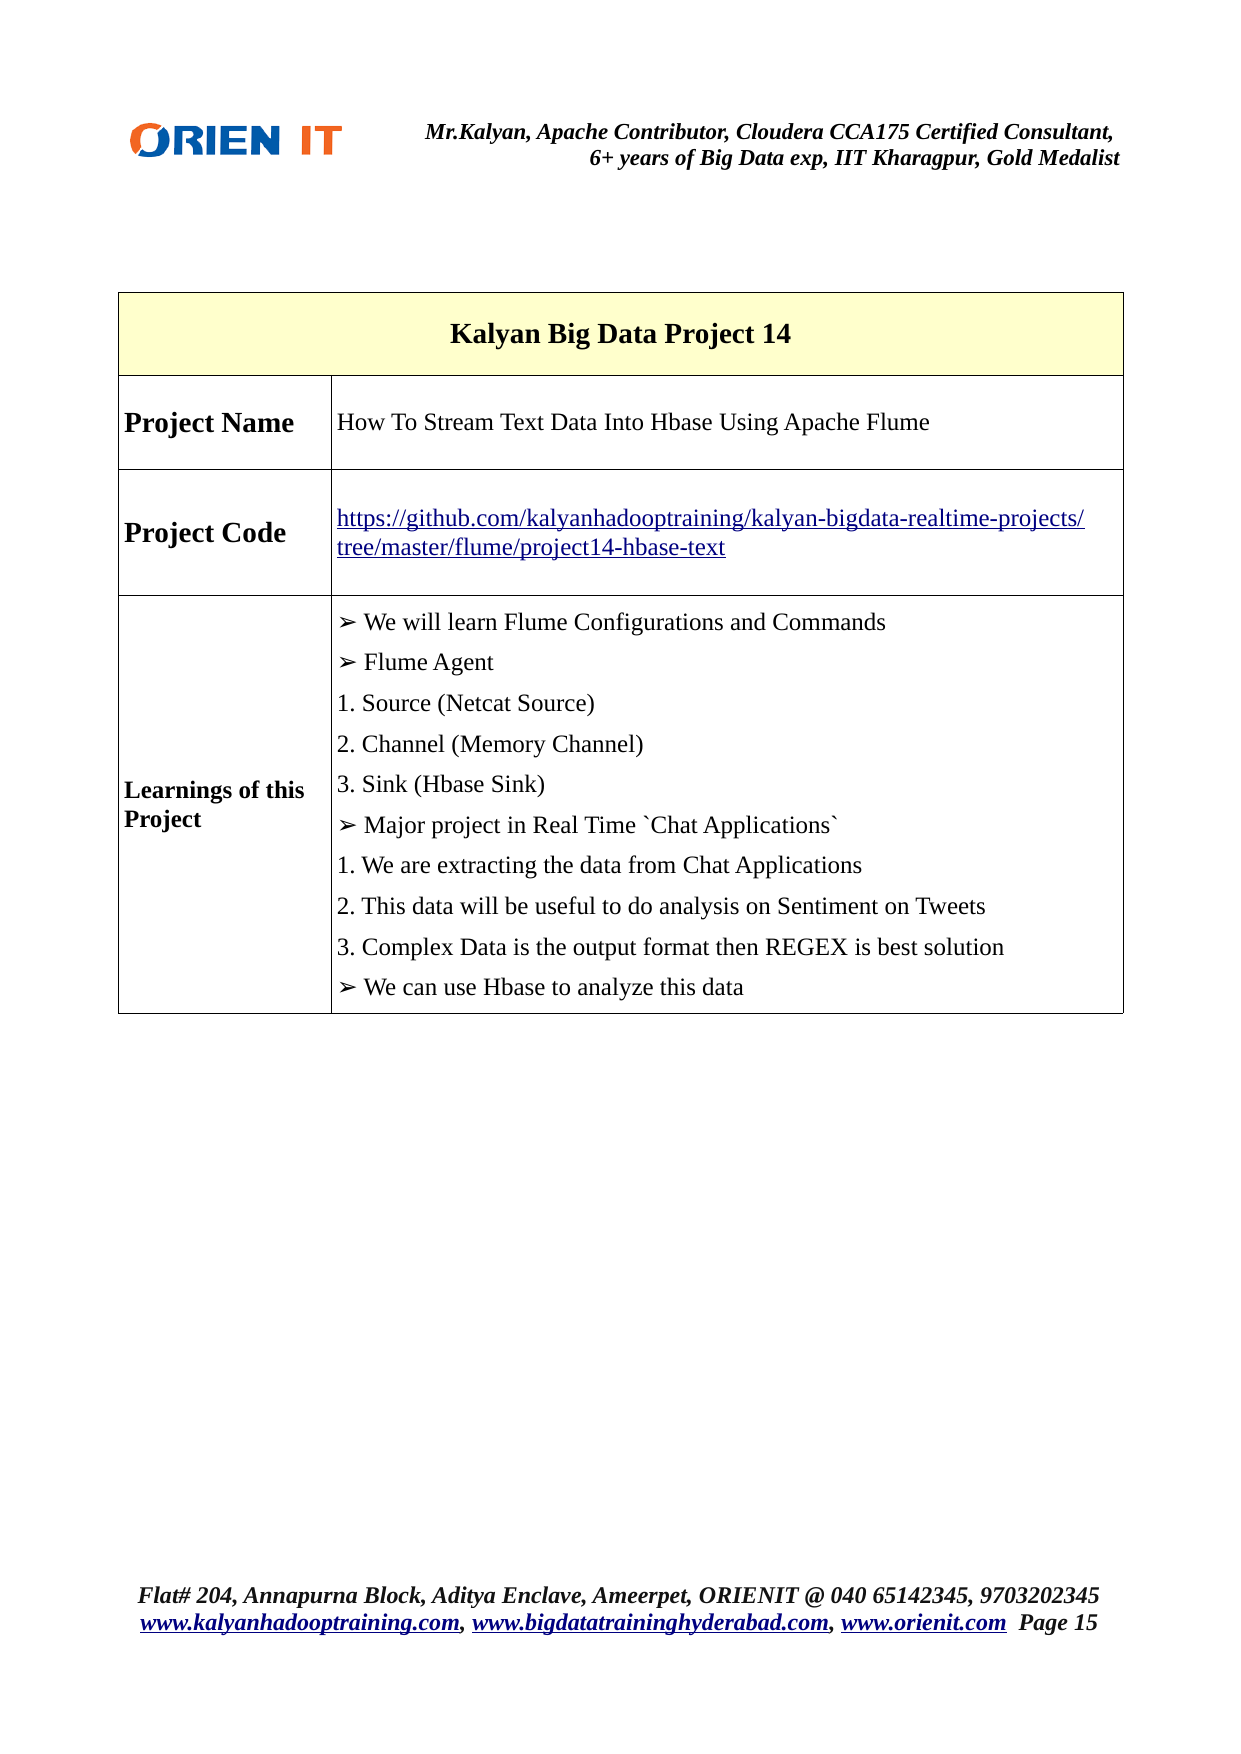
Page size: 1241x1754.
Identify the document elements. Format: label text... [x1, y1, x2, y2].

table_cell Project Code [119, 470, 331, 595]
table_header Kalyan Big Data Project 14 [119, 293, 1123, 375]
table_cell Project Name [119, 376, 331, 468]
picture [123, 112, 345, 166]
table_cell https://github.com/kalyanhadooptraining/kalyan-bigdata-realtime-projects/tree/master/flume/project14-hbase-text [332, 470, 1123, 595]
table_cell How To Stream Text Data Into Hbase Using Apache Flume [332, 376, 1123, 468]
table_cell Learnings of this Project [119, 596, 331, 1013]
table_cell ➢ We will learn Flume Configurations and Commands ➢ Flume Agent 1. Source (Netcat Source) 2. Channel (Memory Channel) 3. Sink (Hbase Sink) ➢ Major project in Real Time `Chat Applications` 1. We are extracting the data from Chat Applications 2. This data will be useful to do analysis on Sentiment on Tweets 3. Complex Data is the output format then REGEX is best solution ➢ We can use Hbase to analyze this data [332, 596, 1123, 1013]
